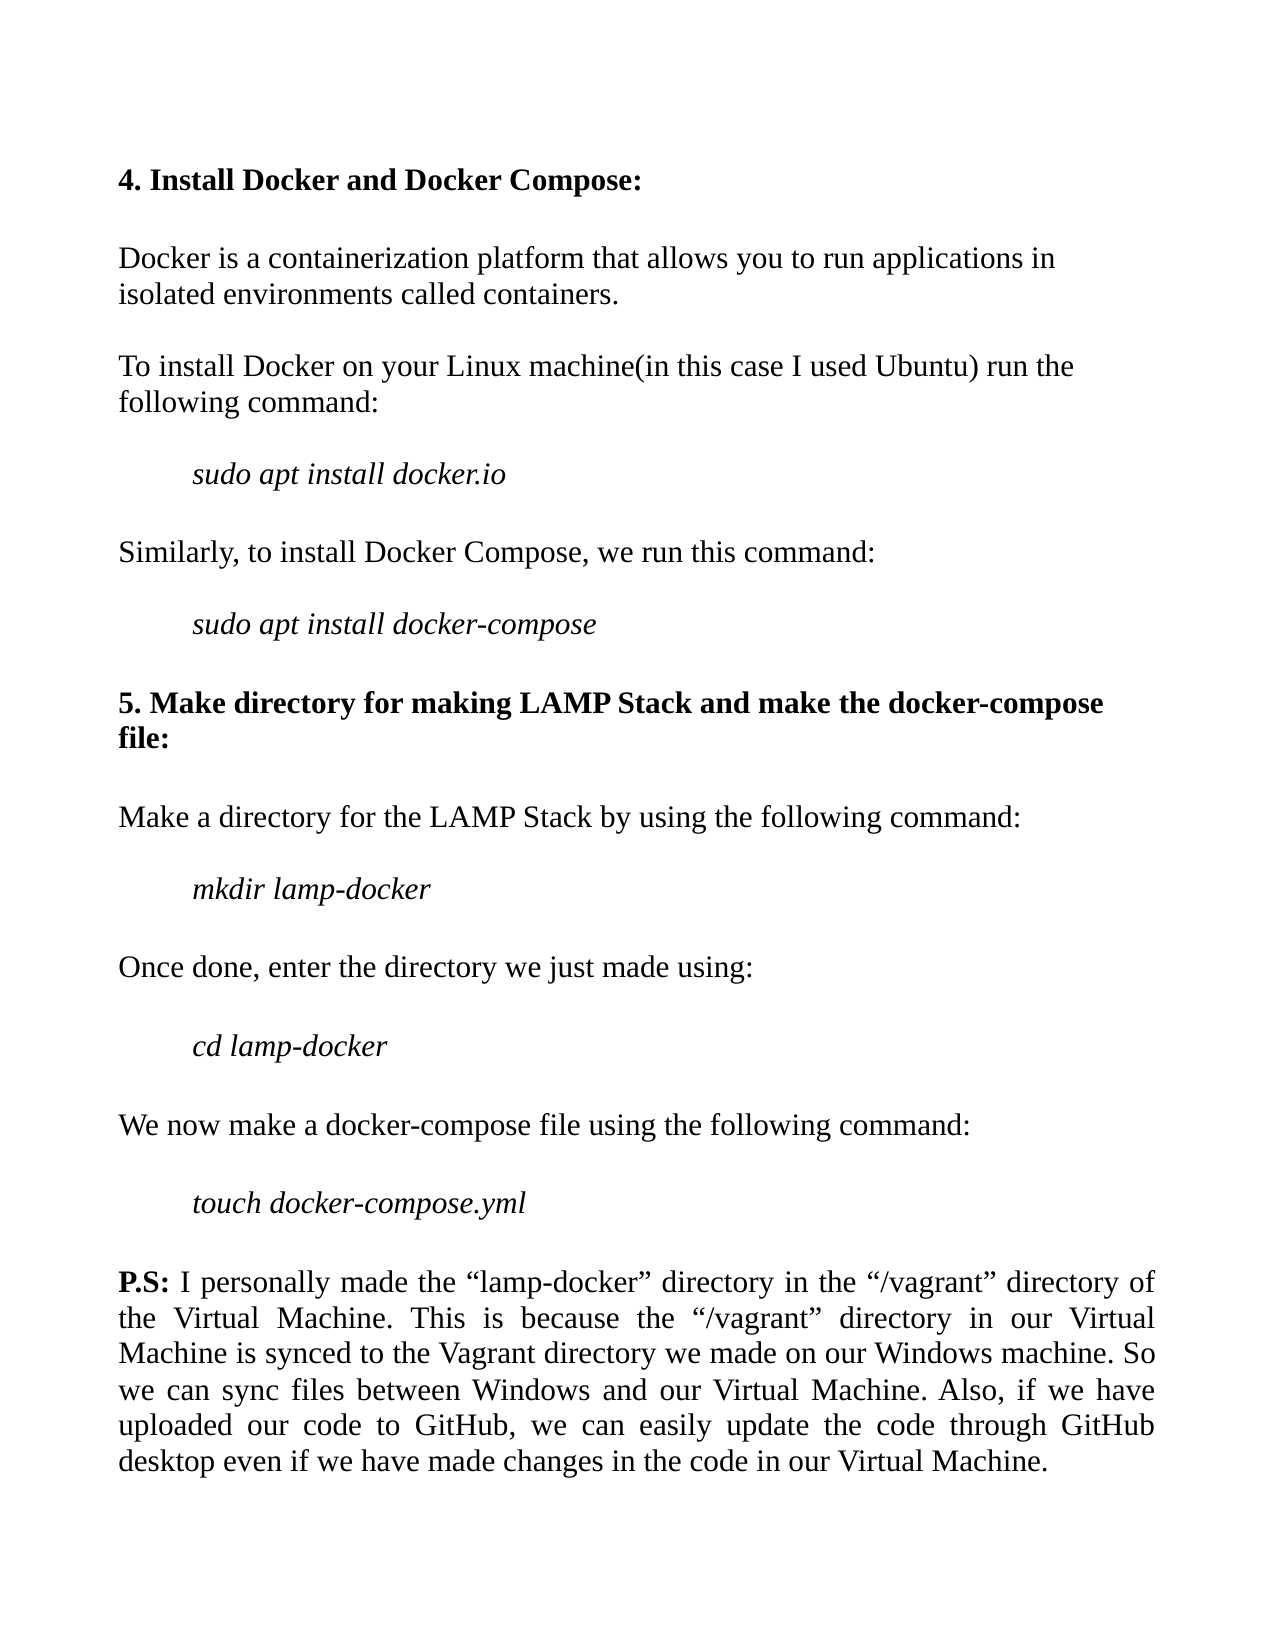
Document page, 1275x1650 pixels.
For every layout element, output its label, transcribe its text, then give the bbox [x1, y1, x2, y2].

text cd lamp-docker [118, 1027, 1157, 1063]
text Once done, enter the directory we just made using: [118, 949, 1157, 985]
text sudo apt install docker-compose [118, 605, 1157, 641]
text 4. Install Docker and Docker Compose: [118, 161, 1157, 197]
text To install Docker on your Linux machine(in this case I used Ubuntu) run the following command: [118, 347, 1157, 455]
text 5. Make directory for making LAMP Stack and make the docker-compose file: [118, 684, 1157, 756]
text P.S: I personally made the “lamp-docker” directory in the “/vagrant” directory of the Virtual Machine. This is because the “/vagrant” directory in our Virtual Machine is synced to the Vagrant directory we made on our Windows machine. So we can sync files between Windows and our Virtual Machine. Also, if we have uploaded our code to GitHub, we can easily update the code through GitHub desktop even if we have made changes in the code in our Virtual Machine. [118, 1263, 1157, 1478]
text mkdir lamp-docker [118, 870, 1157, 906]
text touch docker-compose.yml [118, 1184, 1157, 1220]
text Make a directory for the LAMP Stack by using the following command: [118, 798, 1157, 870]
text We now make a docker-compose file using the following command: [118, 1106, 1157, 1142]
text Docker is a containerization platform that allows you to run applications in isolated environments called containers. [118, 239, 1157, 311]
text sudo apt install docker.io [118, 455, 1157, 491]
text Similarly, to install Docker Compose, we run this command: [118, 533, 1157, 605]
